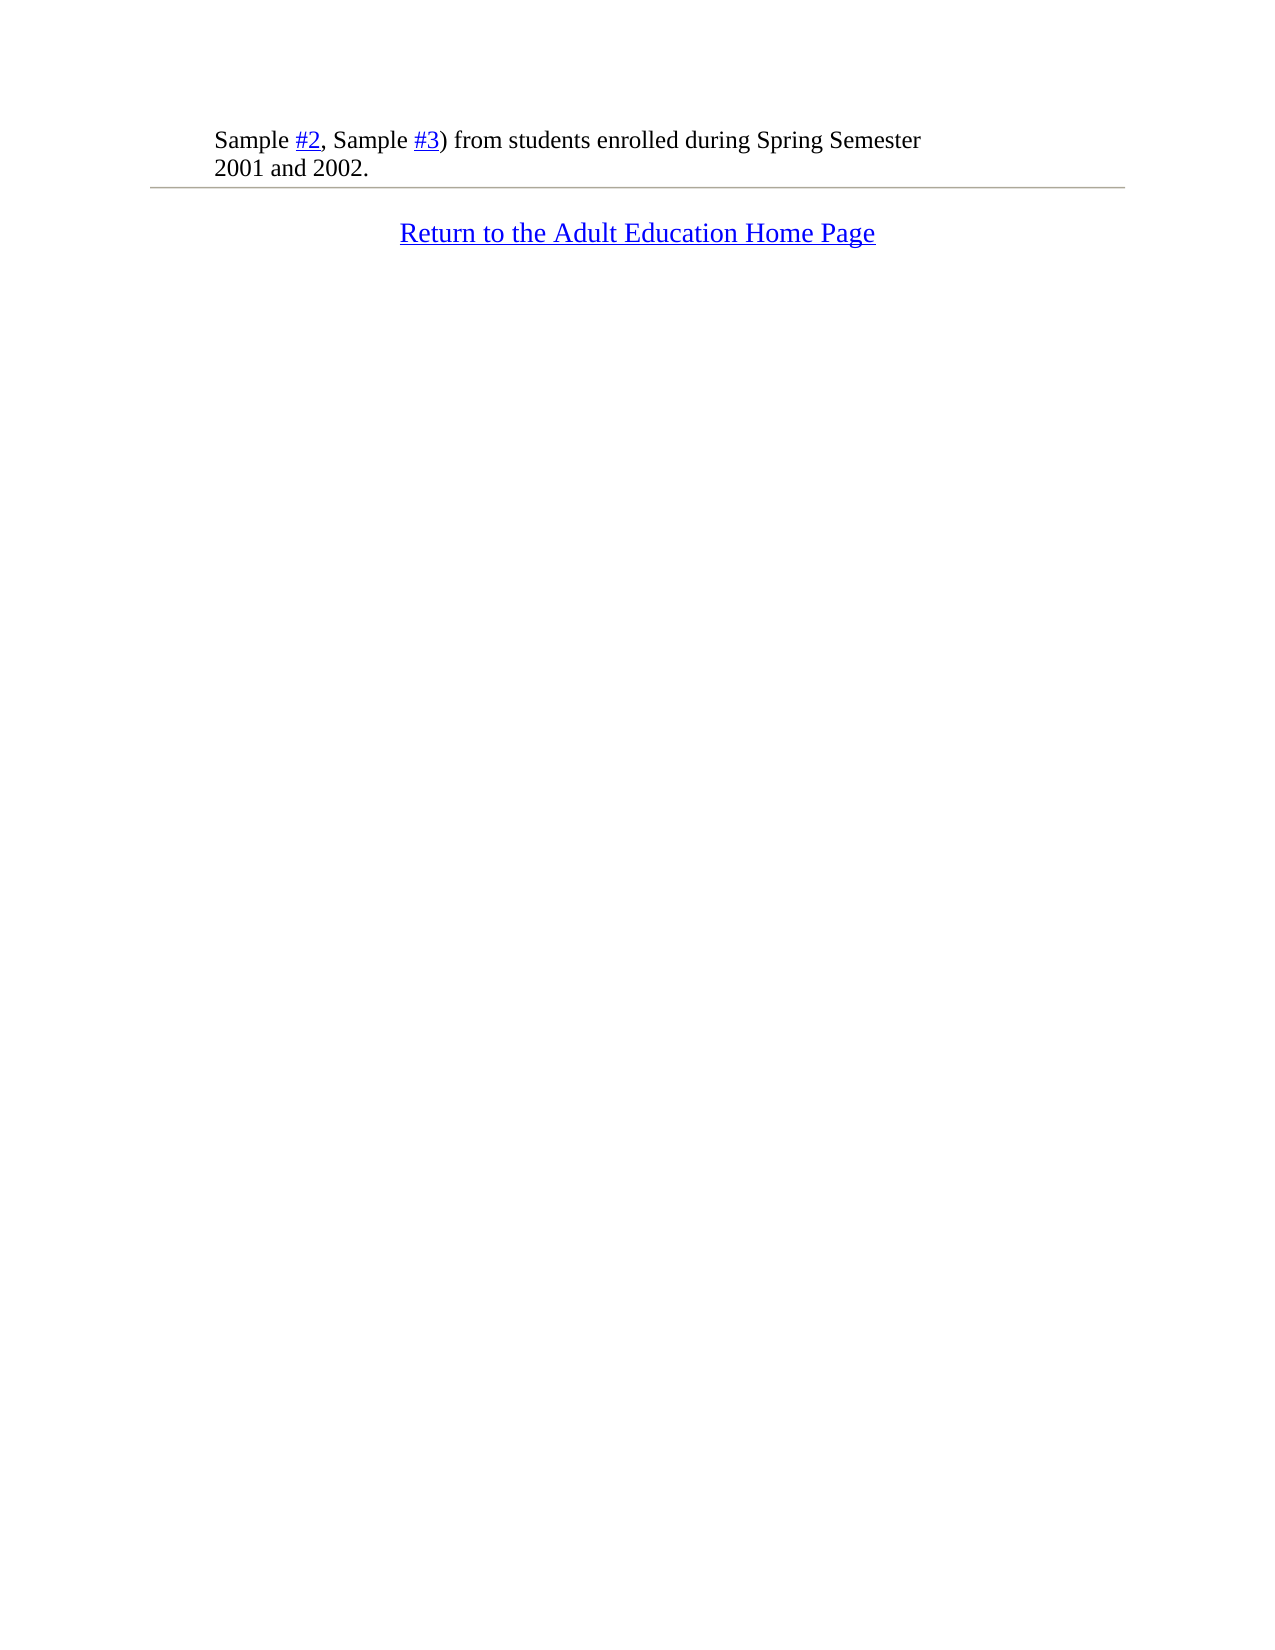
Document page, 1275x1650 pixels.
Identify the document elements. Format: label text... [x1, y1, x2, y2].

text Return to the Adult Education Home Page [150, 216, 1125, 248]
table_cell Sample #2, Sample #3) from students enrolled during Spring Semester 2001 and 2002. [135, 120, 954, 187]
